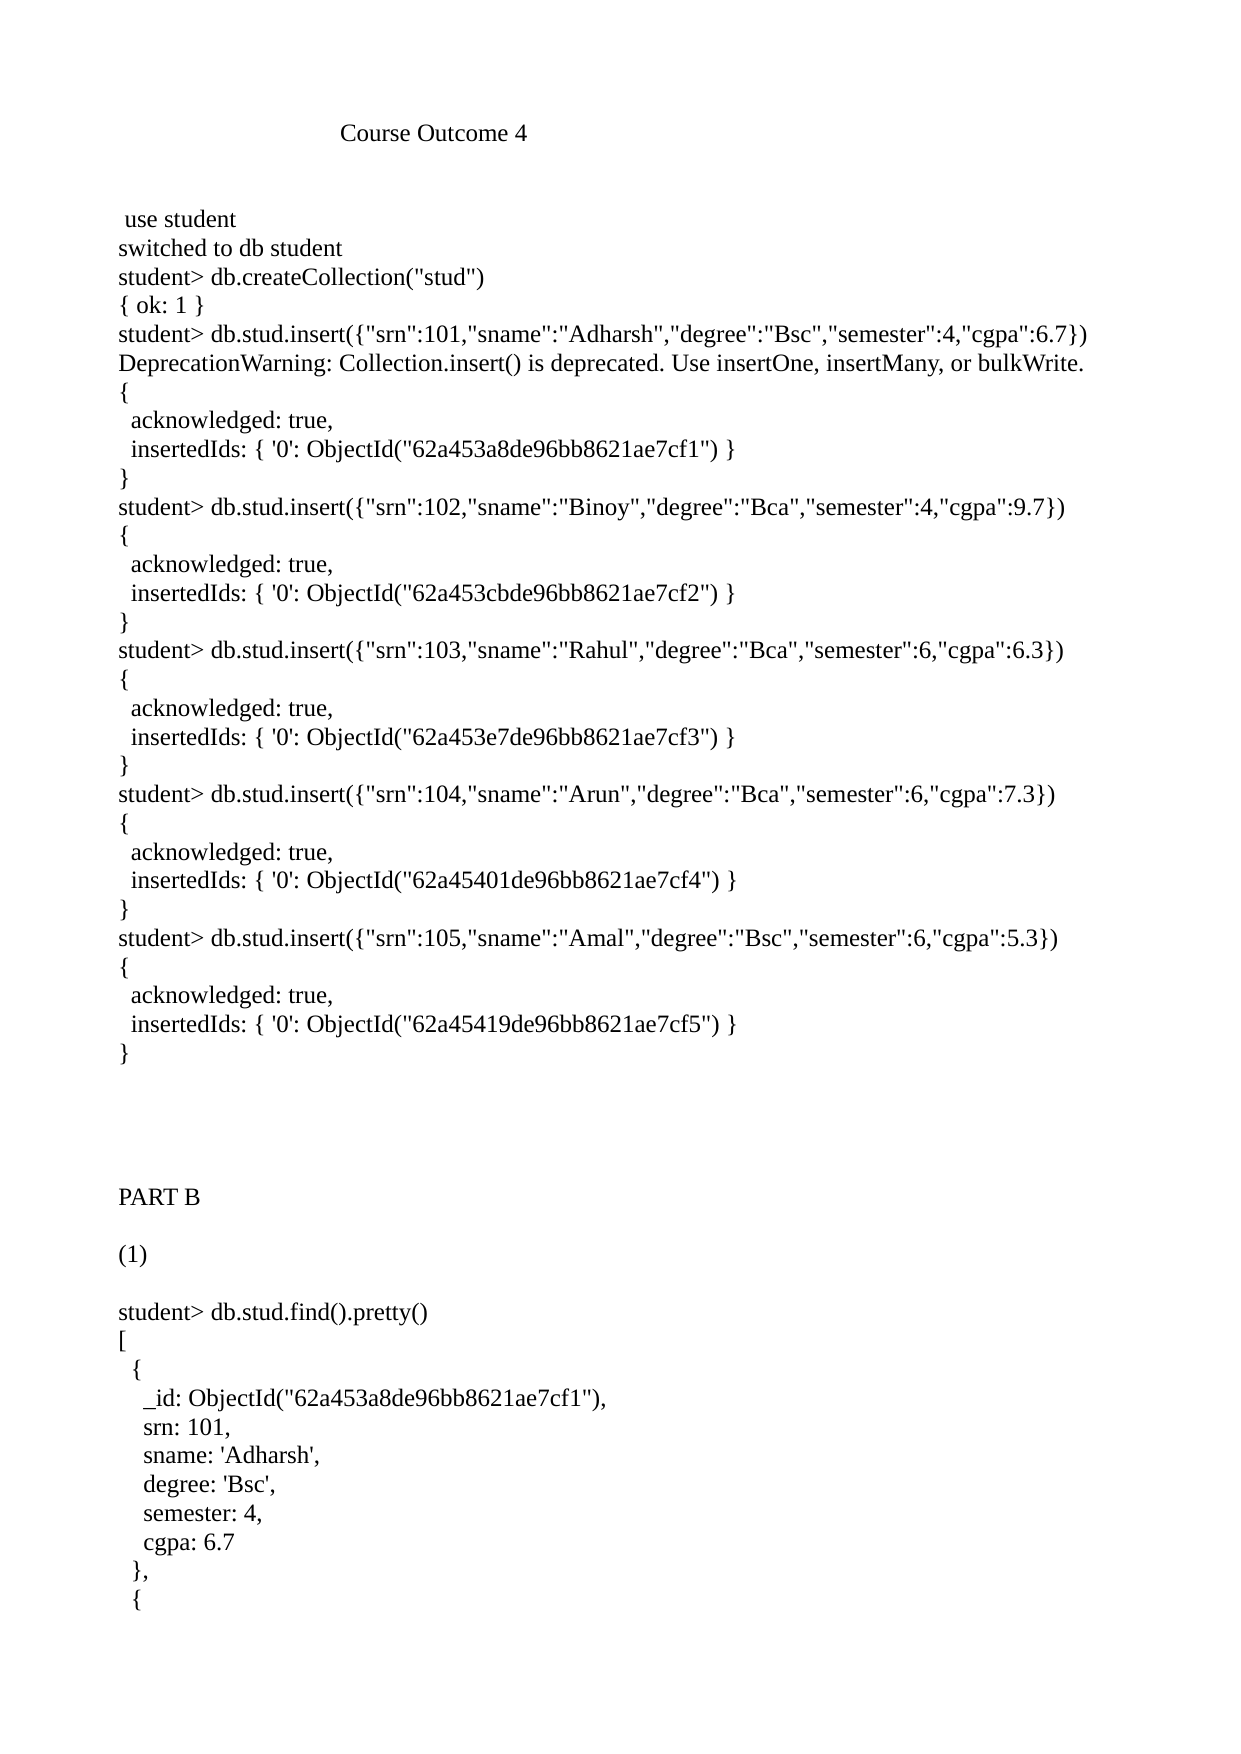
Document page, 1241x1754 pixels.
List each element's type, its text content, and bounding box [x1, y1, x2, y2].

text student> db.stud.insert({"srn":105,"sname":"Amal","degree":"Bsc","semester":6,"cgpa":5.3}) [118, 923, 1122, 952]
text PART B [118, 1182, 1122, 1211]
text switched to db student [118, 233, 1122, 262]
text DeprecationWarning: Collection.insert() is deprecated. Use insertOne, insertMany, or bulkWrite. [118, 348, 1122, 377]
text } [118, 751, 1122, 779]
text } [118, 1038, 1122, 1067]
text insertedIds: { '0': ObjectId("62a453cbde96bb8621ae7cf2") } [118, 578, 1122, 607]
text { [118, 808, 1122, 837]
text student> db.stud.find().pretty() [118, 1297, 1122, 1326]
text [ [118, 1326, 1122, 1354]
text insertedIds: { '0': ObjectId("62a453e7de96bb8621ae7cf3") } [118, 722, 1122, 751]
text }, [118, 1556, 1122, 1584]
text acknowledged: true, [118, 981, 1122, 1009]
text } [118, 607, 1122, 636]
text insertedIds: { '0': ObjectId("62a45419de96bb8621ae7cf5") } [118, 1009, 1122, 1038]
text student> db.stud.insert({"srn":102,"sname":"Binoy","degree":"Bca","semester":4,"cgpa":9.7}) [118, 492, 1122, 521]
text student> db.stud.insert({"srn":101,"sname":"Adharsh","degree":"Bsc","semester":4,"cgpa":6.7}) [118, 319, 1122, 348]
text { [118, 521, 1122, 549]
text { ok: 1 } [118, 291, 1122, 319]
text use student [118, 204, 1122, 233]
text insertedIds: { '0': ObjectId("62a45401de96bb8621ae7cf4") } [118, 866, 1122, 894]
text acknowledged: true, [118, 549, 1122, 578]
text Course Outcome 4 [118, 118, 1122, 147]
text srn: 101, [118, 1412, 1122, 1441]
text student> db.stud.insert({"srn":103,"sname":"Rahul","degree":"Bca","semester":6,"cgpa":6.3}) [118, 636, 1122, 664]
text student> db.stud.insert({"srn":104,"sname":"Arun","degree":"Bca","semester":6,"cgpa":7.3}) [118, 779, 1122, 808]
text student> db.createCollection("stud") [118, 262, 1122, 291]
text } [118, 463, 1122, 492]
text } [118, 894, 1122, 923]
text { [118, 377, 1122, 406]
text acknowledged: true, [118, 837, 1122, 866]
text { [118, 1354, 1122, 1383]
text (1) [118, 1239, 1122, 1268]
text sname: 'Adharsh', [118, 1441, 1122, 1469]
text { [118, 952, 1122, 981]
text acknowledged: true, [118, 406, 1122, 434]
text { [118, 664, 1122, 693]
text cgpa: 6.7 [118, 1527, 1122, 1556]
text _id: ObjectId("62a453a8de96bb8621ae7cf1"), [118, 1383, 1122, 1412]
text degree: 'Bsc', [118, 1469, 1122, 1498]
text { [118, 1584, 1122, 1613]
text insertedIds: { '0': ObjectId("62a453a8de96bb8621ae7cf1") } [118, 434, 1122, 463]
text semester: 4, [118, 1498, 1122, 1527]
text acknowledged: true, [118, 693, 1122, 722]
